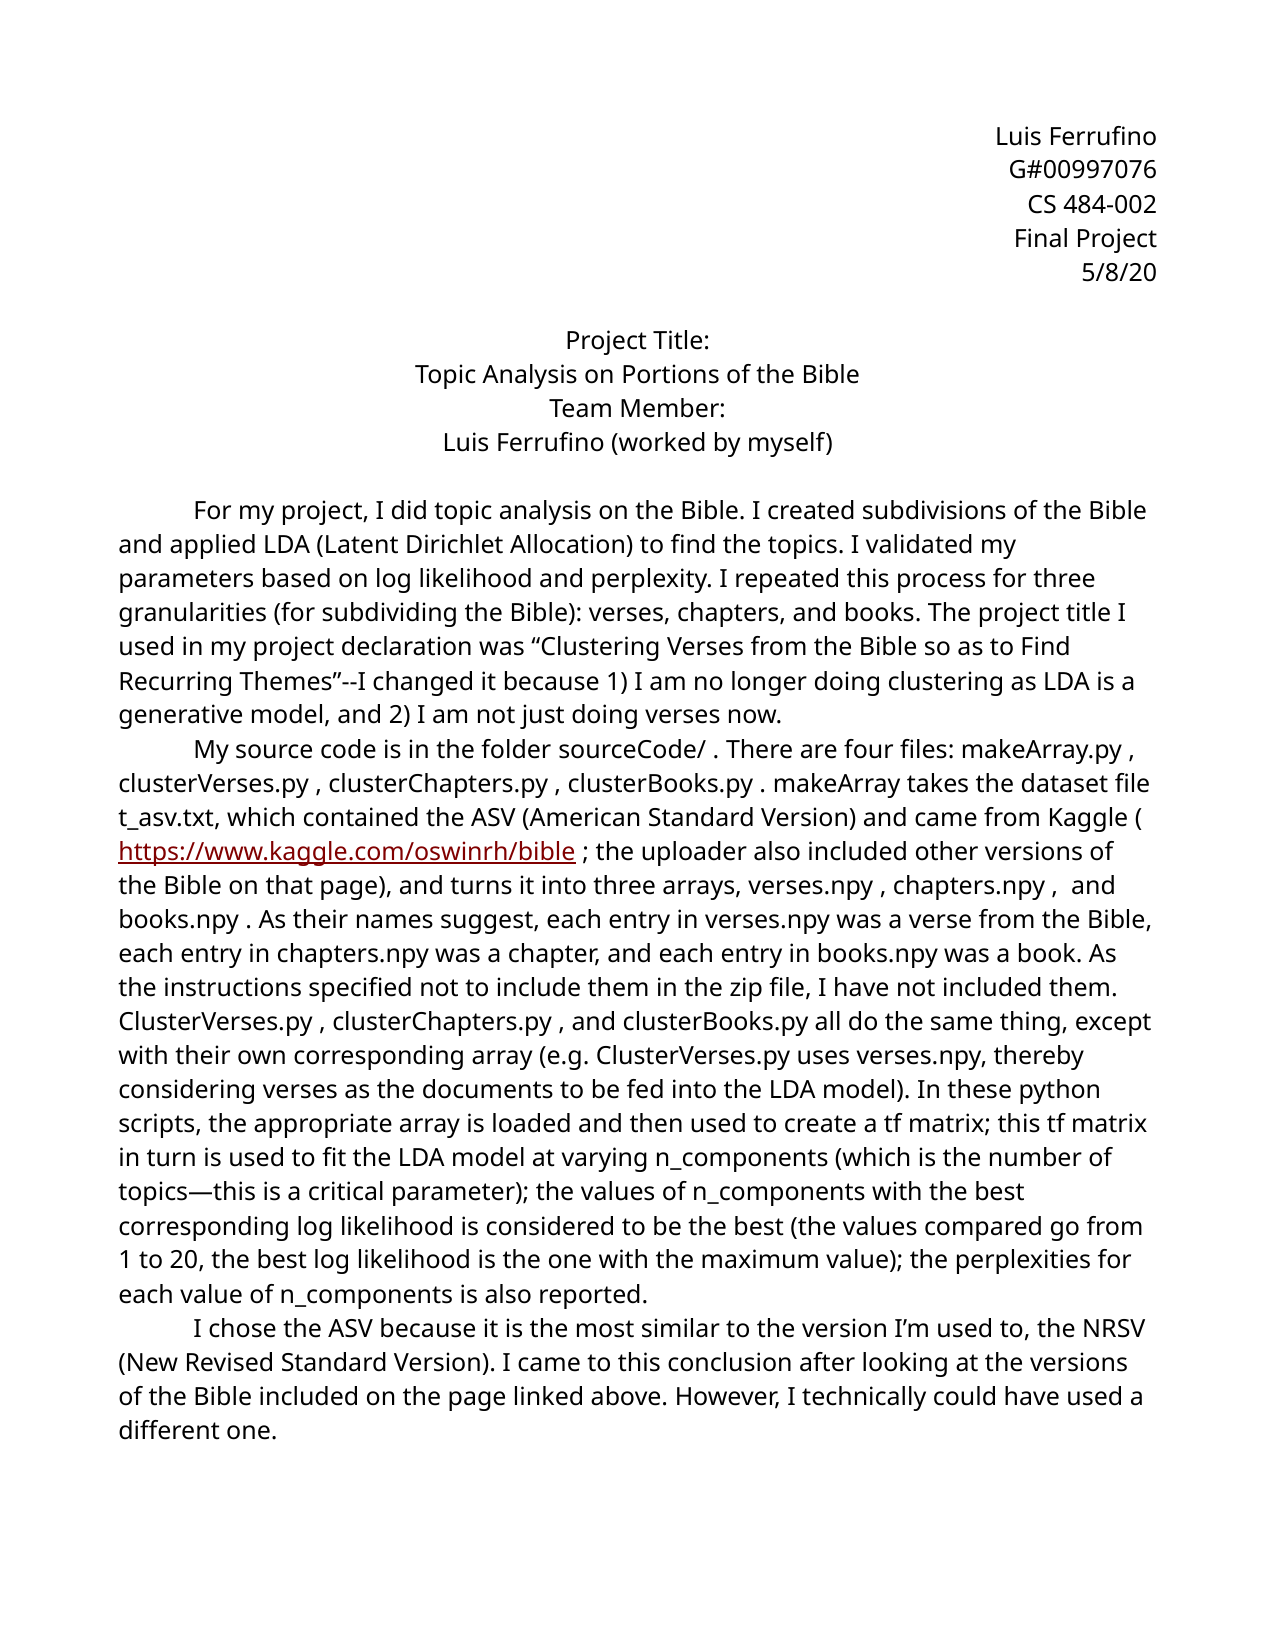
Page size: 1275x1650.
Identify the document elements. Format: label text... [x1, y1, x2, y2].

text Luis Ferrufino [118, 118, 1157, 152]
text Project Title: [118, 322, 1157, 357]
text Topic Analysis on Portions of the Bible [118, 357, 1157, 391]
text Team Member: [118, 391, 1157, 425]
text My source code is in the folder sourceCode/ . There are four files: makeArray.py , clusterVerses.py , clusterChapters.py , clusterBooks.py . makeArray takes the dataset file t_asv.txt, which contained the ASV (American Standard Version) and came from Kaggle ( https://www.kaggle.com/oswinrh/bible ; the uploader also included other versions of the Bible on that page), and turns it into three arrays, verses.npy , chapters.npy , and books.npy . As their names suggest, each entry in verses.npy was a verse from the Bible, each entry in chapters.npy was a chapter, and each entry in books.npy was a book. As the instructions specified not to include them in the zip file, I have not included them. ClusterVerses.py , clusterChapters.py , and clusterBooks.py all do the same thing, except with their own corresponding array (e.g. ClusterVerses.py uses verses.npy, thereby considering verses as the documents to be fed into the LDA model). In these python scripts, the appropriate array is loaded and then used to create a tf matrix; this tf matrix in turn is used to fit the LDA model at varying n_components (which is the number of topics—this is a critical parameter); the values of n_components with the best corresponding log likelihood is considered to be the best (the values compared go from 1 to 20, the best log likelihood is the one with the maximum value); the perplexities for each value of n_components is also reported. [118, 731, 1157, 1310]
text Luis Ferrufino (worked by myself) [118, 425, 1157, 459]
text G#00997076 [118, 152, 1157, 186]
text 5/8/20 [118, 254, 1157, 288]
text For my project, I did topic analysis on the Bible. I created subdivisions of the Bible and applied LDA (Latent Dirichlet Allocation) to find the topics. I validated my parameters based on log likelihood and perplexity. I repeated this process for three granularities (for subdividing the Bible): verses, chapters, and books. The project title I used in my project declaration was “Clustering Verses from the Bible so as to Find Recurring Themes”--I changed it because 1) I am no longer doing clustering as LDA is a generative model, and 2) I am not just doing verses now. [118, 493, 1157, 731]
text Final Project [118, 220, 1157, 254]
text CS 484-002 [118, 186, 1157, 220]
text I chose the ASV because it is the most similar to the version I’m used to, the NRSV (New Revised Standard Version). I came to this conclusion after looking at the versions of the Bible included on the page linked above. However, I technically could have used a different one. [118, 1310, 1157, 1447]
